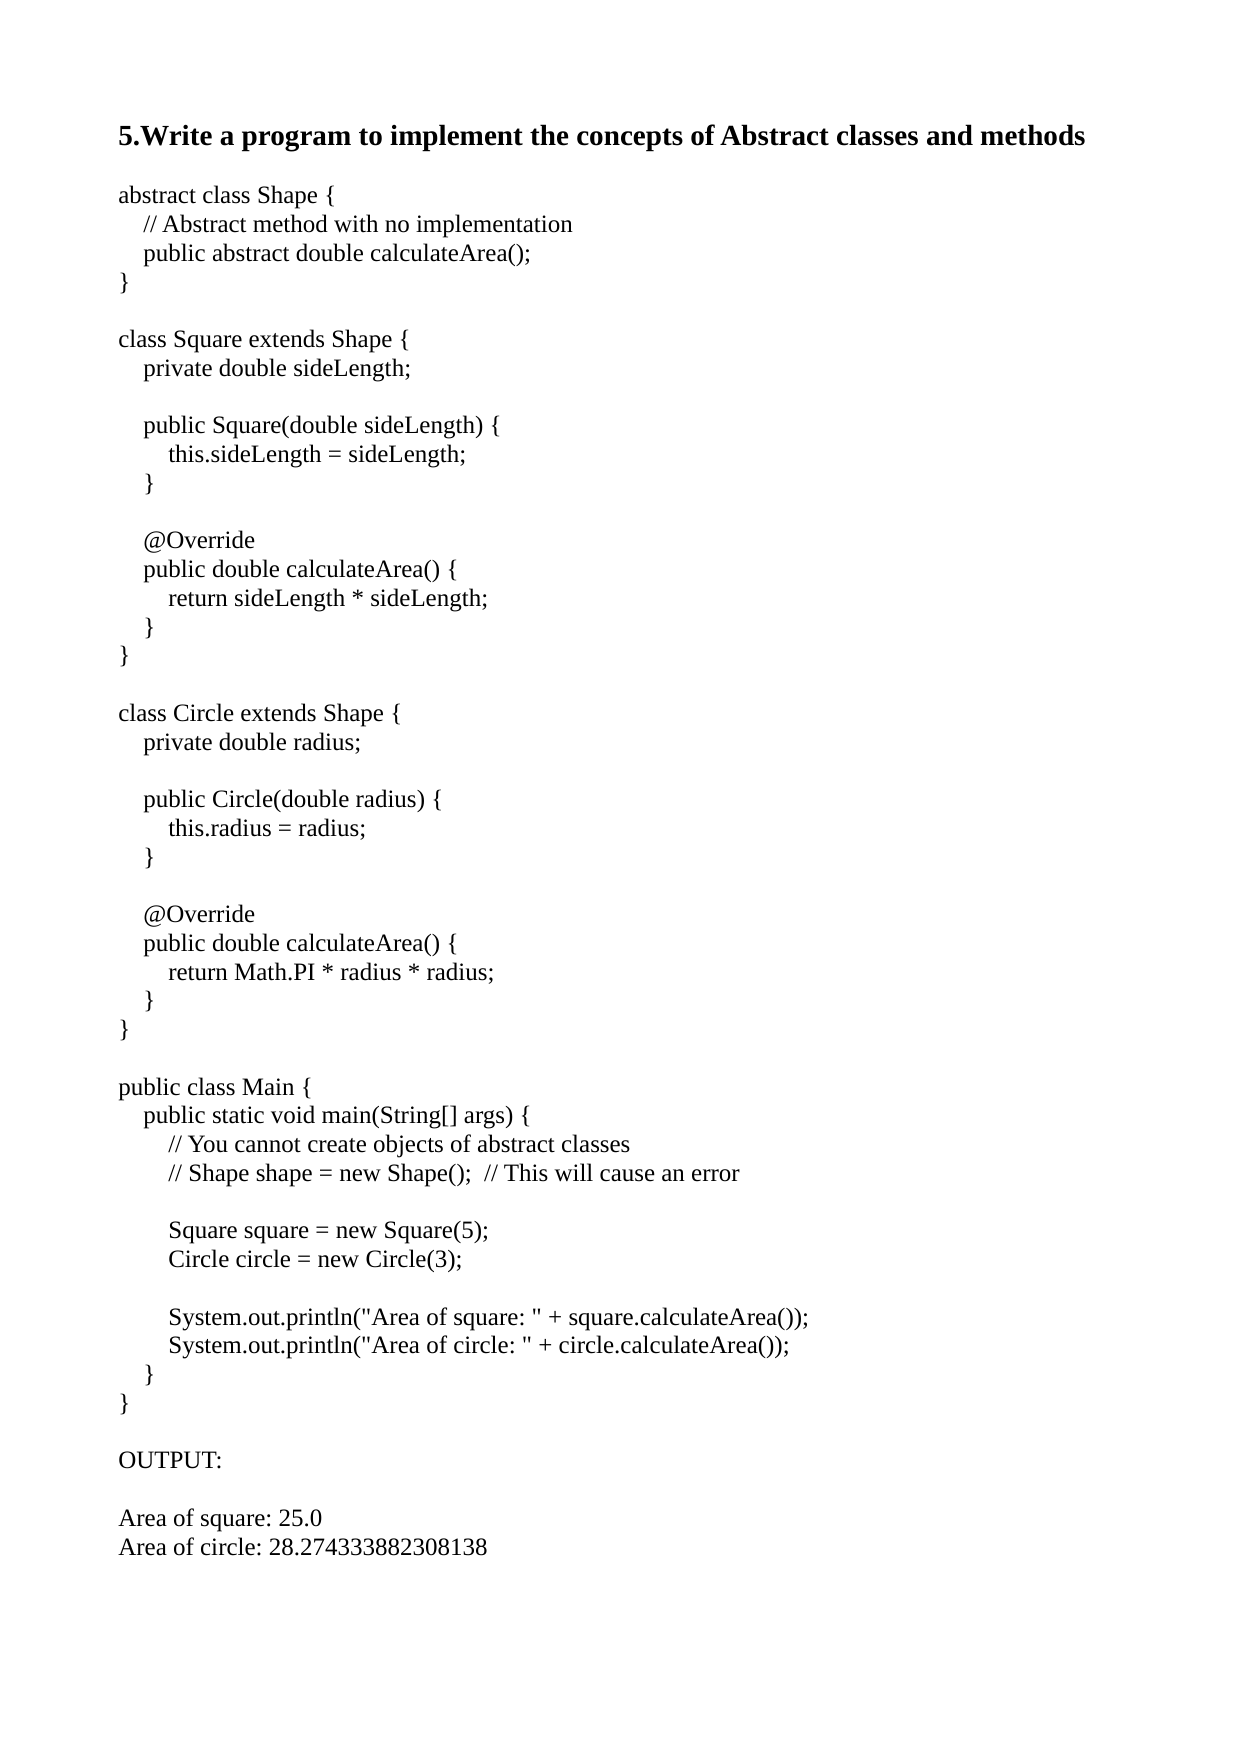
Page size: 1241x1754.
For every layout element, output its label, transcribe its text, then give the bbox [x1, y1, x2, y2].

text abstract class Shape { // Abstract method with no implementation public abstract double calculateArea(); } class Square extends Shape { private double sideLength; public Square(double sideLength) { this.sideLength = sideLength; } @Override public double calculateArea() { return sideLength * sideLength; } } class Circle extends Shape { private double radius; public Circle(double radius) { this.radius = radius; } @Override public double calculateArea() { return Math.PI * radius * radius; } } public class Main { public static void main(String[] args) { // You cannot create objects of abstract classes // Shape shape = new Shape(); // This will cause an error Square square = new Square(5); Circle circle = new Circle(3); System.out.println("Area of square: " + square.calculateArea()); System.out.println("Area of circle: " + circle.calculateArea()); } } [118, 180, 1122, 1445]
text 5.Write a program to implement the concepts of Abstract classes and methods [118, 118, 1122, 152]
text Area of circle: 28.274333882308138 [118, 1532, 1122, 1560]
text Area of square: 25.0 [118, 1503, 1122, 1532]
text OUTPUT: [118, 1445, 1122, 1474]
